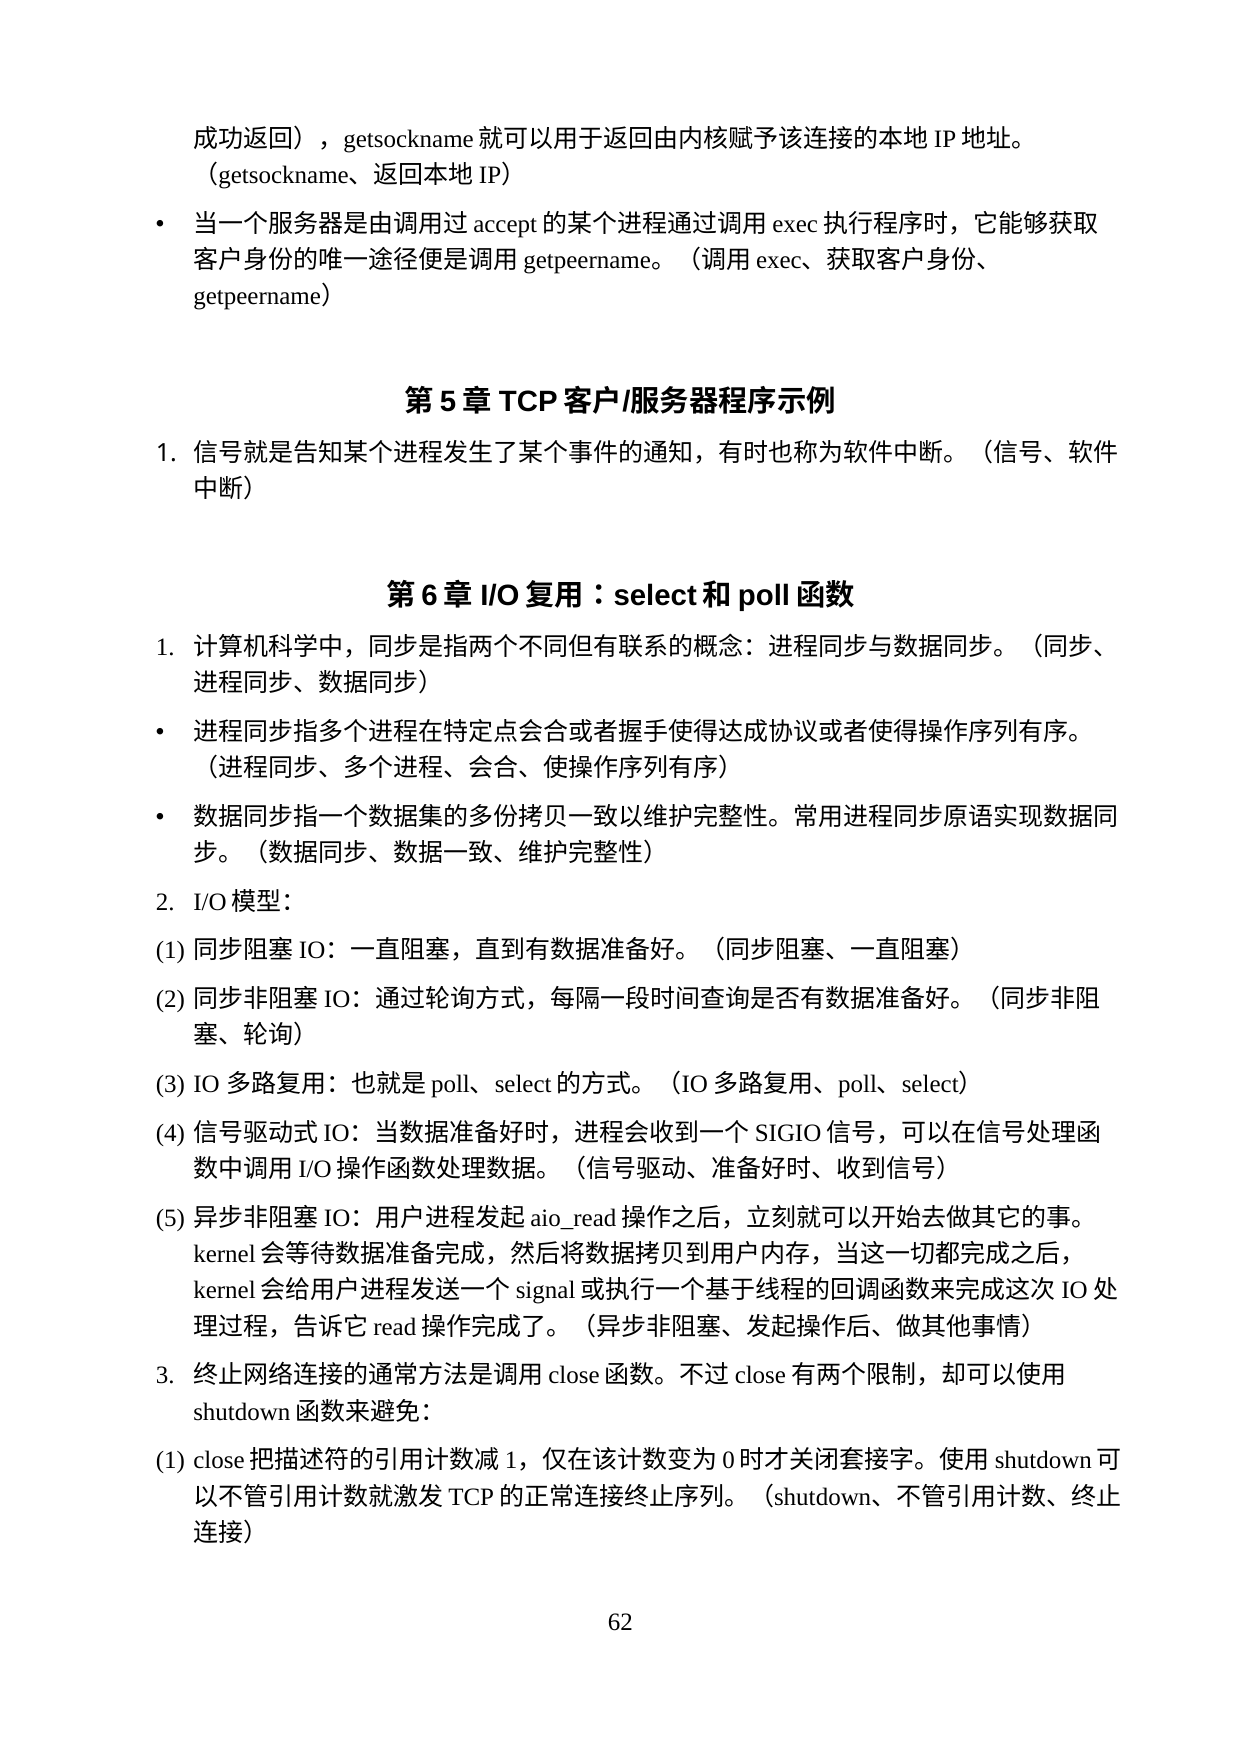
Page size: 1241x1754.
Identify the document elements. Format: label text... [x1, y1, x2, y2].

list 同步非阻塞 IO：通过轮询方式，每隔一段时间查询是否有数据准备好。（同步非阻塞、轮询） [156, 978, 1122, 1051]
list 终止网络连接的通常方法是调用close函数。不过close有两个限制，却可以使用shutdown函数来避免： [156, 1355, 1122, 1427]
list IO 多路复用：也就是poll、select的方式。（IO多路复用、poll、select） [156, 1063, 1122, 1100]
list close把描述符的引用计数减1，仅在该计数变为0时才关闭套接字。使用shutdown可以不管引用计数就激发TCP的正常连接终止序列。（shutdown、不管引用计数、终止连接） [156, 1440, 1122, 1548]
list 异步非阻塞 IO：用户进程发起aio_read操作之后，立刻就可以开始去做其它的事。kernel会等待数据准备完成，然后将数据拷贝到用户内存，当这一切都完成之后，kernel会给用户进程发送一个signal或执行一个基于线程的回调函数来完成这次 IO 处理过程，告诉它read操作完成了。（异步非阻塞、发起操作后、做其他事情） [156, 1197, 1122, 1342]
list I/O模型： [156, 881, 1122, 917]
subtitle 第5章 TCP客户/服务器程序示例 [118, 380, 1122, 420]
list 进程同步指多个进程在特定点会合或者握手使得达成协议或者使得操作序列有序。（进程同步、多个进程、会合、使操作序列有序） [156, 711, 1122, 783]
list 成功返回），getsockname就可以用于返回由内核赋予该连接的本地IP地址。（getsockname、返回本地IP） [156, 118, 1122, 191]
list 当一个服务器是由调用过accept的某个进程通过调用exec执行程序时，它能够获取客户身份的唯一途径便是调用getpeername。（调用exec、获取客户身份、getpeername） [156, 203, 1122, 312]
list 数据同步指一个数据集的多份拷贝一致以维护完整性。常用进程同步原语实现数据同步。（数据同步、数据一致、维护完整性） [156, 796, 1122, 868]
list 同步阻塞 IO：一直阻塞，直到有数据准备好。（同步阻塞、一直阻塞） [156, 930, 1122, 966]
list 信号就是告知某个进程发生了某个事件的通知，有时也称为软件中断。（信号、软件中断） [156, 433, 1122, 505]
list 信号驱动式IO：当数据准备好时，进程会收到一个SIGIO信号，可以在信号处理函数中调用I/O操作函数处理数据。（信号驱动、准备好时、收到信号） [156, 1112, 1122, 1185]
subtitle 第6章 I/O复用：select和poll函数 [118, 573, 1122, 613]
list 计算机科学中，同步是指两个不同但有联系的概念：进程同步与数据同步。（同步、进程同步、数据同步） [156, 626, 1122, 698]
